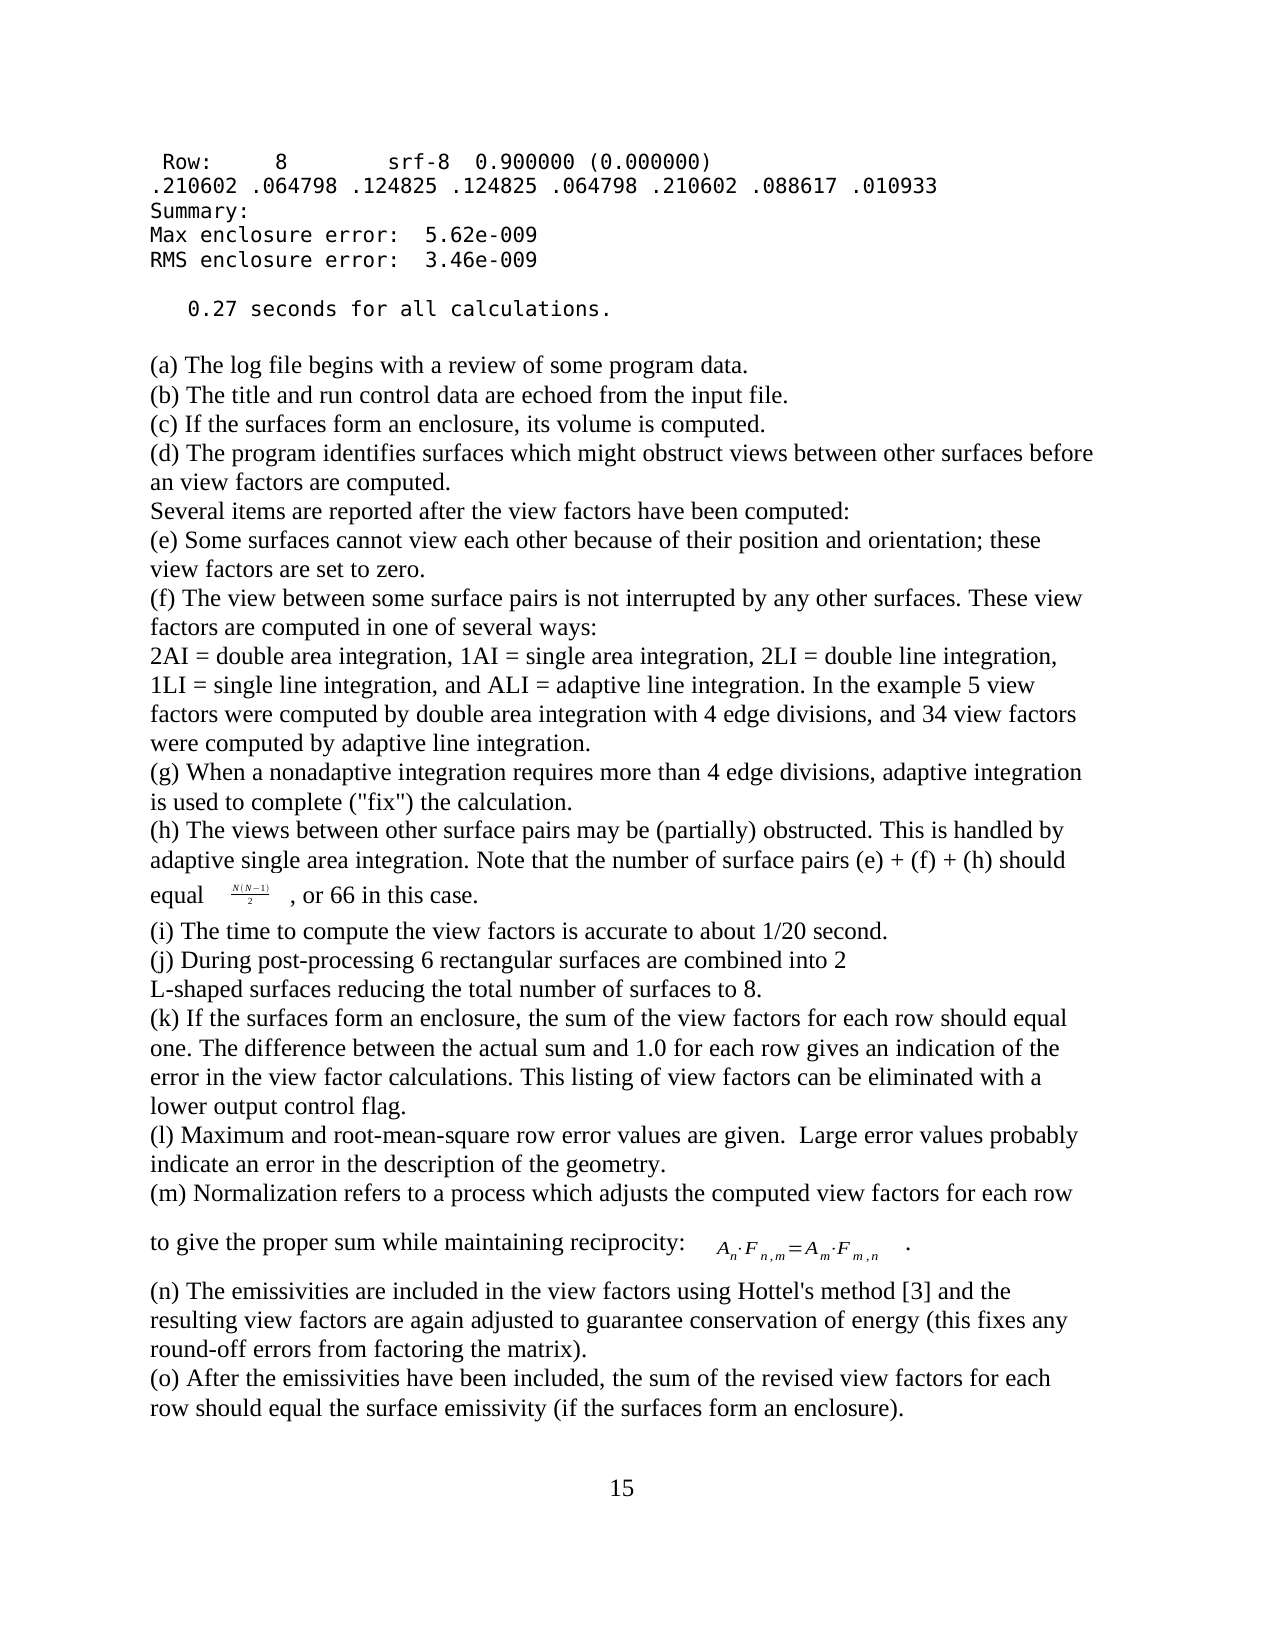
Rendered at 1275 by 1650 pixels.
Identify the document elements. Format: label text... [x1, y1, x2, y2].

text Summary: [150, 199, 1095, 223]
text (b) The title and run control data are echoed from the input file. [150, 379, 1095, 408]
text Row: 8 srf‑8 0.900000 (0.000000) [150, 150, 1095, 174]
text .210602 .064798 .124825 .124825 .064798 .210602 .088617 .010933 [150, 174, 1095, 199]
text (a) The log file begins with a review of some program data. [150, 350, 1095, 379]
text (g) When a nonadaptive integration requires more than 4 edge divisions, adaptive integration is used to complete ("fix") the calculation. [150, 757, 1095, 815]
text RMS enclosure error: 3.46e‑009 [150, 248, 1095, 272]
text (i) The time to compute the view factors is accurate to about 1/20 second. [150, 916, 1095, 945]
text (m) Normalization refers to a process which adjusts the computed view factors for each row to give the proper sum while maintaining reciprocity: . [150, 1178, 1095, 1276]
text (n) The emissivities are included in the view factors using Hottel's method [3] and the resulting view factors are again adjusted to guarantee conserva­­tion of energy (this fixes any round-off errors from factoring the matrix). [150, 1276, 1095, 1363]
text (j) During post-processing 6 rectangular surfaces are combined into 2 [150, 945, 1095, 974]
text (c) If the surfaces form an enclosure, its volume is computed. [150, 408, 1095, 438]
text Max enclosure error: 5.62e‑009 [150, 223, 1095, 248]
text L-shaped surfaces reducing the total number of surfaces to 8. [150, 974, 1095, 1003]
text (d) The program identifies surfaces which might obstruct views between other surfaces before an view factors are computed. [150, 438, 1095, 496]
text (o) After the emissivities have been included, the sum of the revised view factors for each row should equal the surface emissivity (if the surfaces form an enclosure). [150, 1363, 1095, 1421]
text 0.27 seconds for all calculations. [150, 297, 1095, 321]
text (e) Some surfaces cannot view each other because of their position and orientation; these view factors are set to zero. [150, 525, 1095, 583]
text (f) The view between some surface pairs is not interrupted by any other surfaces. These view factors are computed in one of several ways: [150, 583, 1095, 641]
text Several items are reported after the view factors have been computed: [150, 496, 1095, 525]
text (h) The views between other surface pairs may be (partially) obstructed. This is handled by adaptive single area integration. Note that the number of surface pairs (e) + (f) + (h) should equal , or 66 in this case. [150, 815, 1095, 916]
text 2AI = double area integration, 1AI = single area integration, 2LI = double line integration, 1LI = single line integration, and ALI = adaptive line integration. In the example 5 view factors were computed by double area integration with 4 edge divisions, and 34 view factors were computed by adaptive line integration. [150, 641, 1095, 757]
text (k) If the surfaces form an enclosure, the sum of the view factors for each row should equal one. The difference between the actual sum and 1.0 for each row gives an indication of the error in the view factor calculations. This listing of view factors can be eliminated with a lower output control flag. [150, 1003, 1095, 1119]
text (l) Maximum and root-mean-square row error values are given. Large error values probably indicate an error in the description of the geometry. [150, 1119, 1095, 1178]
